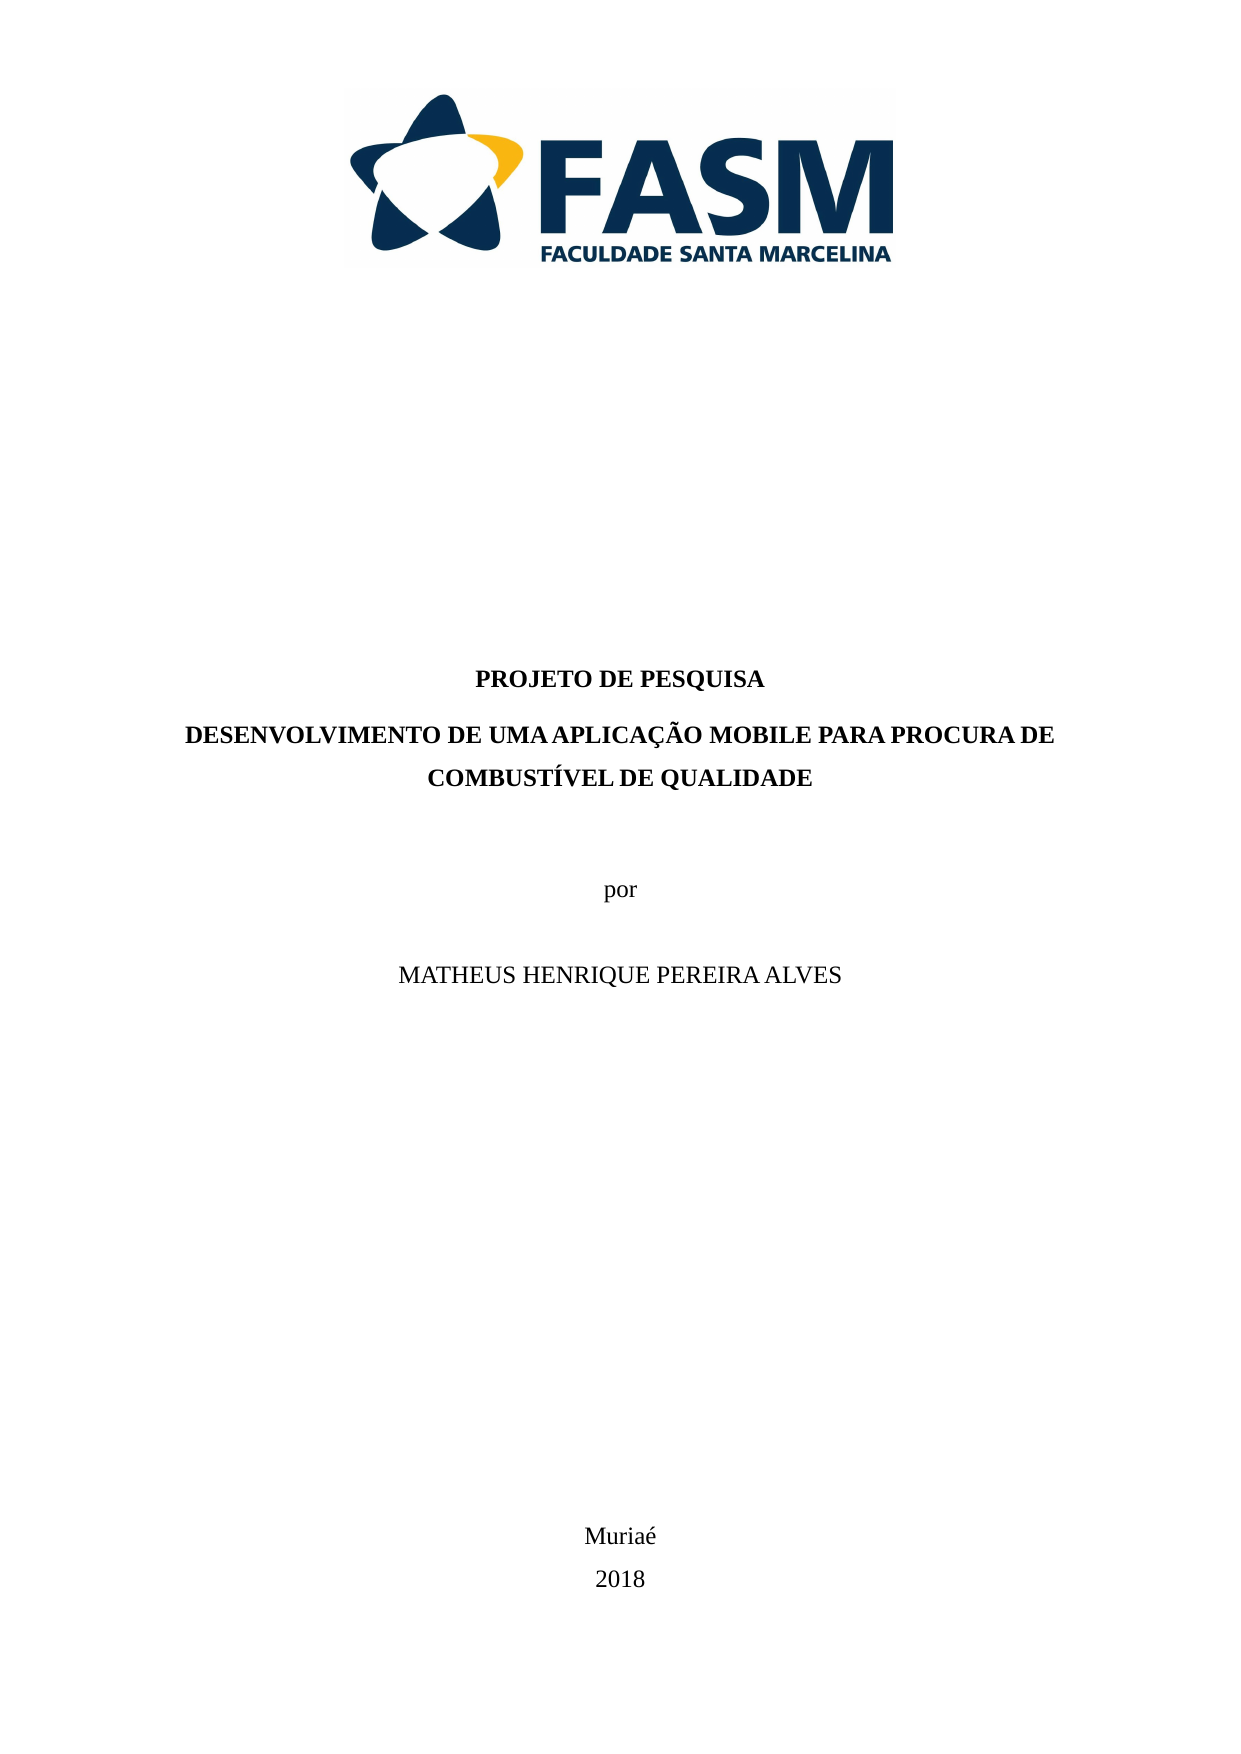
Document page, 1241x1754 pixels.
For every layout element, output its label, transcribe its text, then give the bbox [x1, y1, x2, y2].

text DESENVOLVIMENTO DE UMA APLICAÇÃO MOBILE PARA PROCURA DE COMBUSTÍVEL DE QUALIDADE [118, 720, 1122, 792]
text por [118, 874, 1122, 903]
text MATHEUS HENRIQUE PEREIRA ALVES [118, 961, 1122, 989]
text Muriaé [118, 1521, 1122, 1550]
text PROJETO DE PESQUISA [118, 664, 1122, 693]
text 2018 [118, 1564, 1122, 1593]
